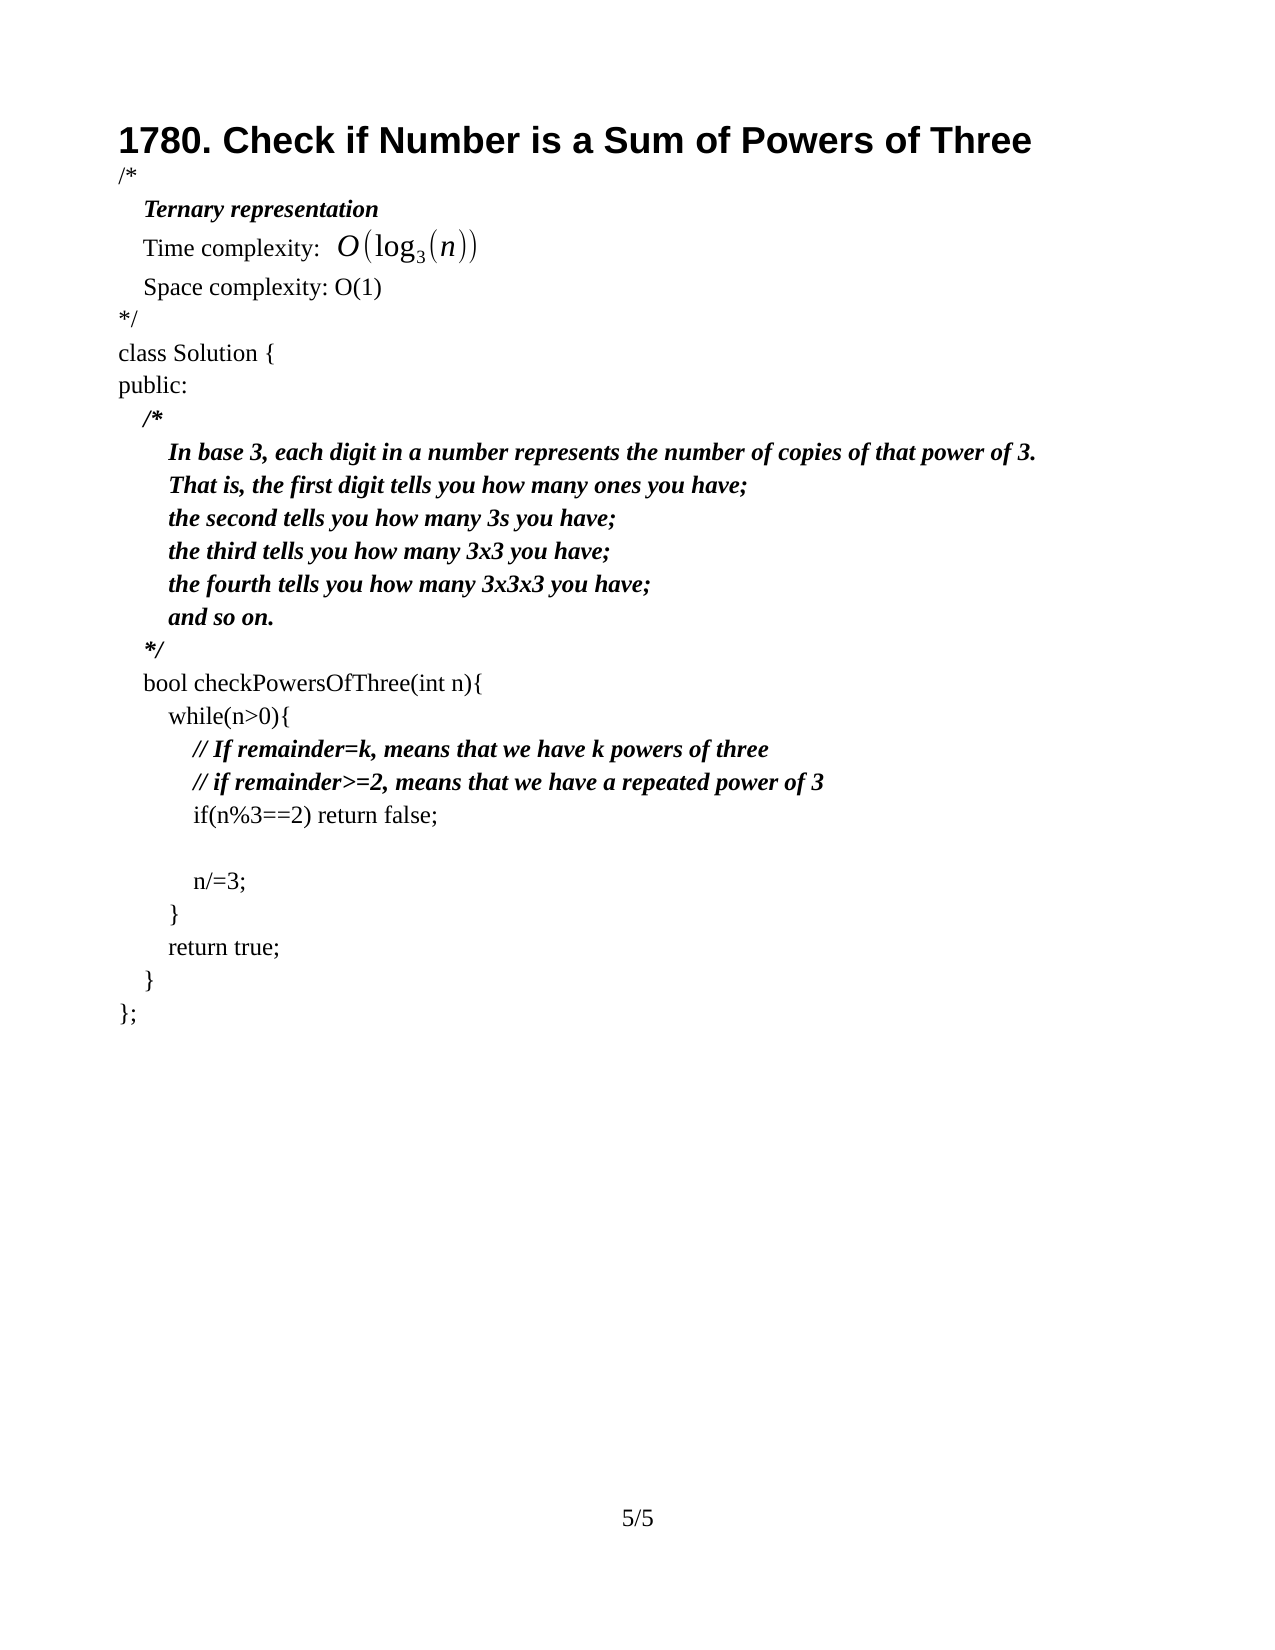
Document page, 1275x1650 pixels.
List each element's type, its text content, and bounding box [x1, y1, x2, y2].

text the second tells you how many 3s you have; [118, 503, 1157, 531]
text and so on. [118, 602, 1157, 631]
text bool checkPowersOfThree(int n){ [118, 668, 1157, 697]
text }; [118, 998, 1157, 1027]
text } [118, 965, 1157, 994]
text // if remainder>=2, means that we have a repeated power of 3 [118, 767, 1157, 796]
text while(n>0){ [118, 701, 1157, 729]
text */ [118, 635, 1157, 663]
text Space complexity: O(1) [118, 272, 1157, 300]
text Time complexity: [118, 227, 1157, 267]
text Ternary representation [118, 194, 1157, 223]
text That is, the first digit tells you how many ones you have; [118, 470, 1157, 498]
text */ [118, 304, 1157, 333]
text return true; [118, 932, 1157, 961]
text In base 3, each digit in a number represents the number of copies of that power of 3. [118, 437, 1157, 465]
text the fourth tells you how many 3x3x3 you have; [118, 569, 1157, 597]
text the third tells you how many 3x3 you have; [118, 536, 1157, 564]
text // If remainder=k, means that we have k powers of three [118, 734, 1157, 763]
text } [118, 899, 1157, 928]
text if(n%3==2) return false; [118, 800, 1157, 829]
subtitle 1780. Check if Number is a Sum of Powers of Three [118, 118, 1157, 161]
text /* [118, 404, 1157, 432]
text n/=3; [118, 866, 1157, 895]
text public: [118, 371, 1157, 399]
text /* [118, 161, 1157, 190]
text class Solution { [118, 338, 1157, 366]
